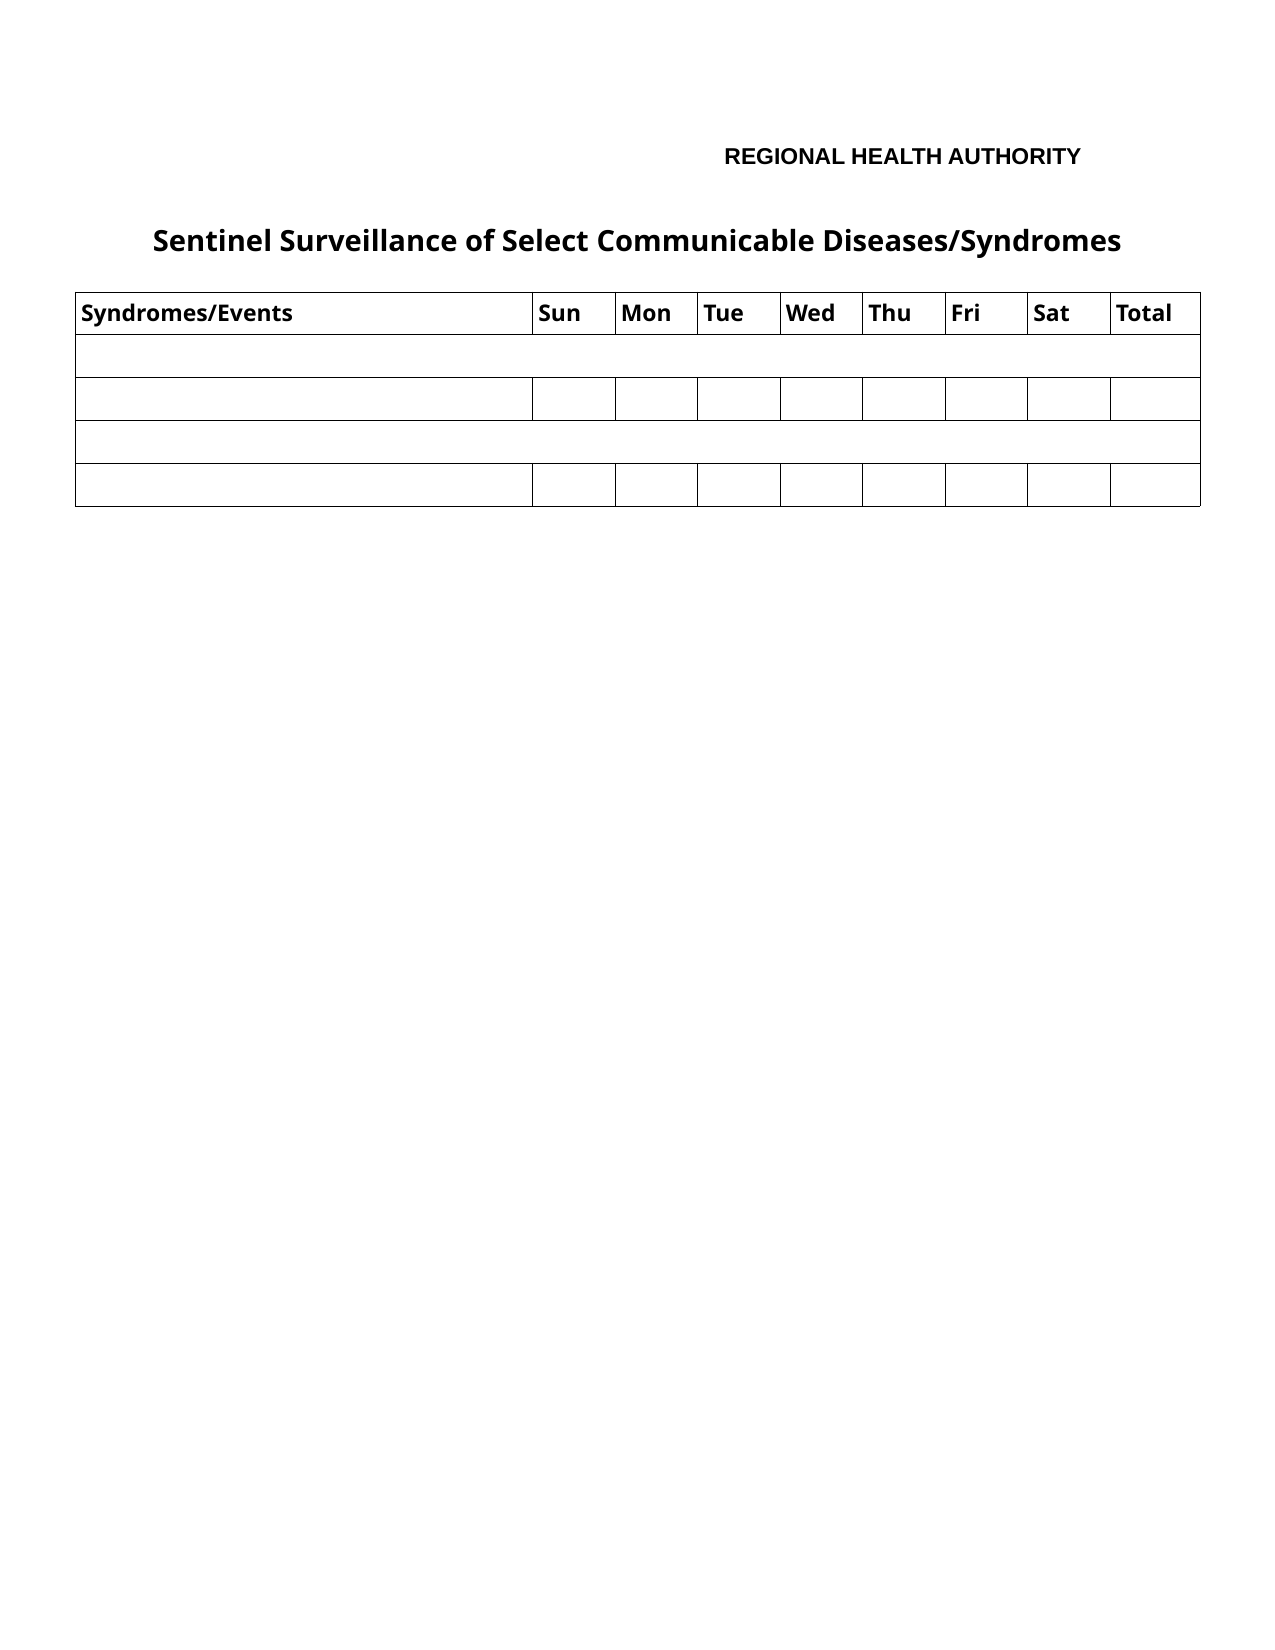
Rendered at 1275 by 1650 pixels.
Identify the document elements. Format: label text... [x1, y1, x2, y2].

table_cell [946, 378, 1027, 420]
table_cell [616, 464, 697, 506]
table_cell [781, 378, 862, 420]
table_header Sun [533, 293, 615, 334]
table_cell [1111, 378, 1200, 420]
table_header Sat [1028, 293, 1110, 334]
table_cell </for> [76, 421, 1200, 463]
table_header Thu [863, 293, 945, 334]
table_cell [863, 378, 945, 420]
text Sentinel Surveillance of Select Communicable Diseases/Syndromes [75, 221, 1200, 260]
table_cell [698, 378, 780, 420]
table_cell [1111, 464, 1200, 506]
table_cell [863, 464, 945, 506]
table_cell <line[0]> [76, 378, 532, 420]
table_header Syndromes/Events [76, 293, 532, 334]
table_cell [533, 464, 615, 506]
table_cell [533, 378, 615, 420]
table_cell [698, 464, 780, 506]
table_cell [1028, 378, 1110, 420]
subtitle <if test="sector"><sector.operational_area.name> REGIONAL HEALTH AUTHORITY</if> <if test="institution"><institution.name.name></if> [75, 143, 1200, 208]
table_cell [1028, 464, 1110, 506]
table_cell [616, 378, 697, 420]
table_header Wed [781, 293, 862, 334]
table_cell [76, 464, 532, 506]
table_cell [946, 464, 1027, 506]
table_cell [781, 464, 862, 506]
table_header Tue [698, 293, 780, 334]
table_cell <for each="line in syndrome_counts"> [76, 335, 1200, 377]
table_header Mon [616, 293, 697, 334]
table_header Fri [946, 293, 1027, 334]
table_header Total [1111, 293, 1200, 334]
